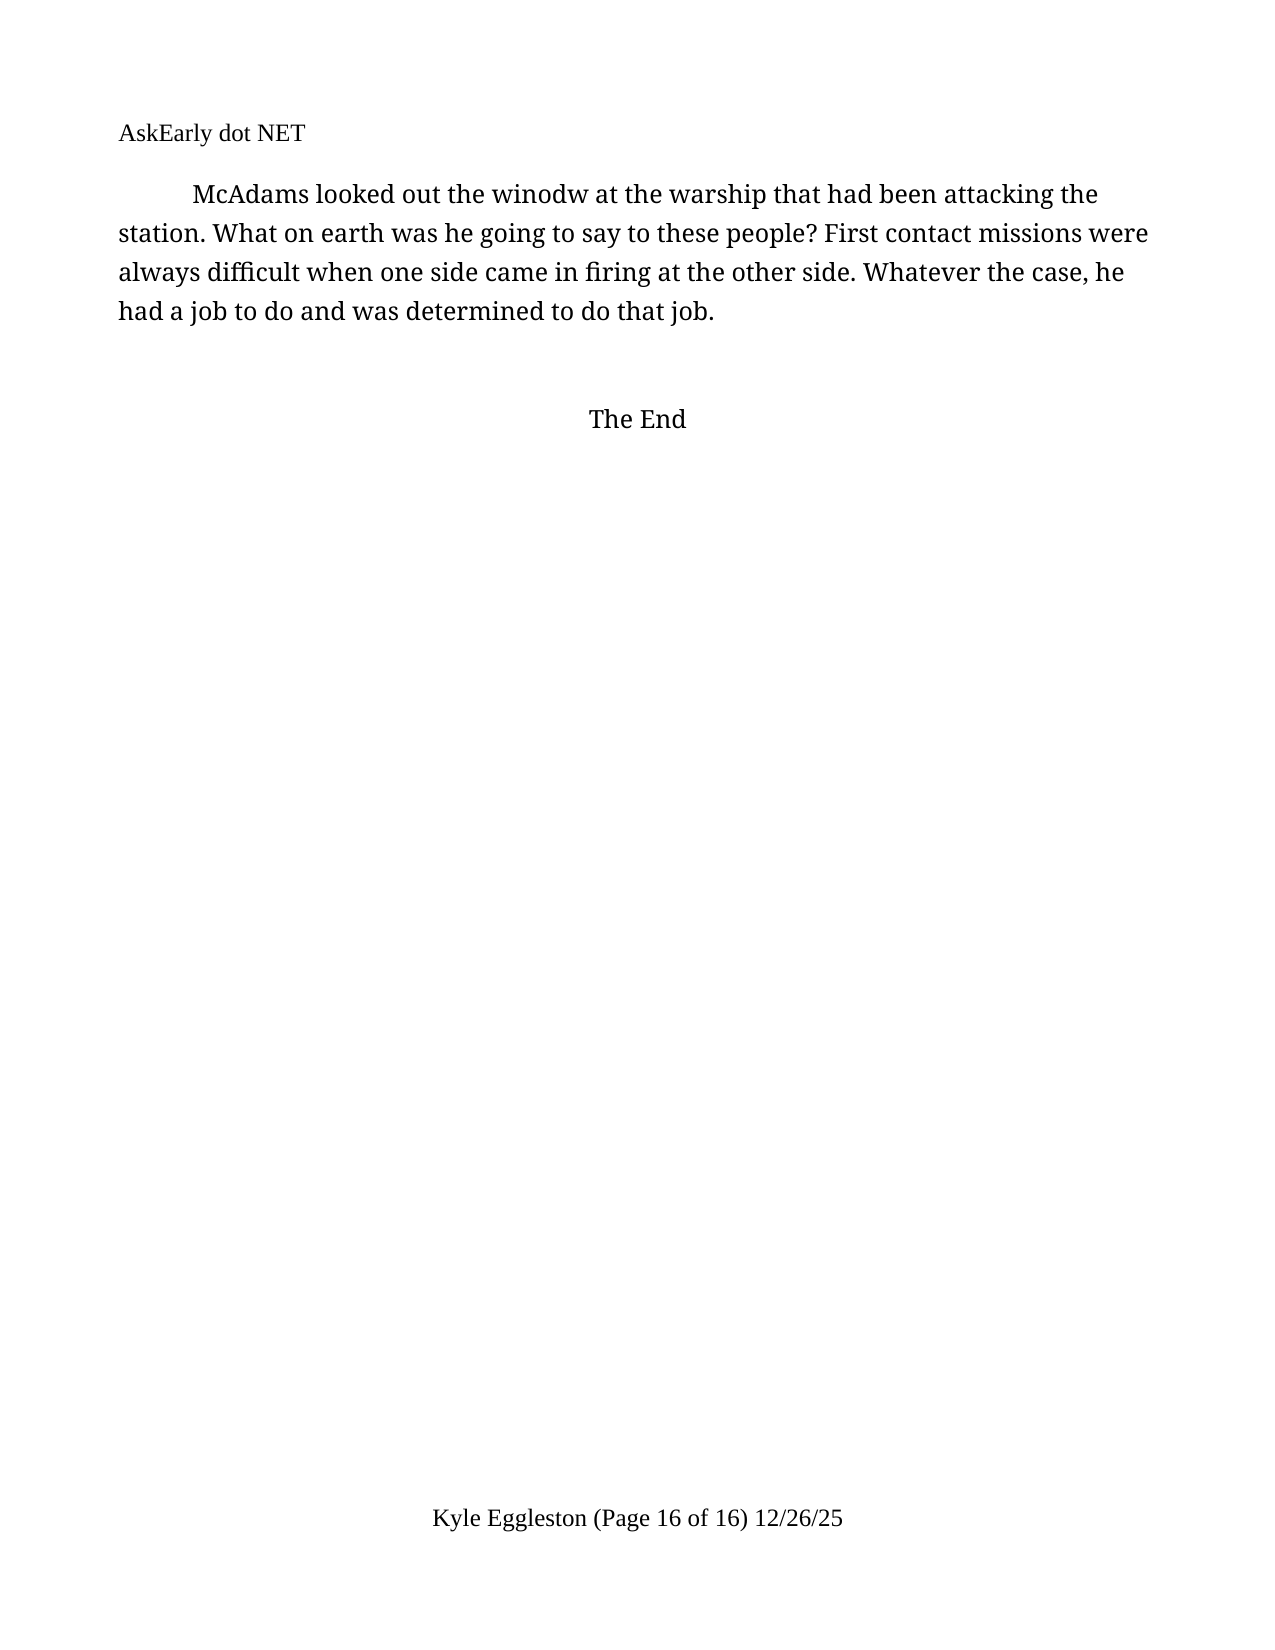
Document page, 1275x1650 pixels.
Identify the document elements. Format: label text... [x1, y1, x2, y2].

text The End [118, 401, 1157, 435]
text McAdams looked out the winodw at the warship that had been attacking the station. What on earth was he going to say to these people? First contact missions were always difficult when one side came in firing at the other side. Whatever the case, he had a job to do and was determined to do that job. [118, 176, 1157, 328]
